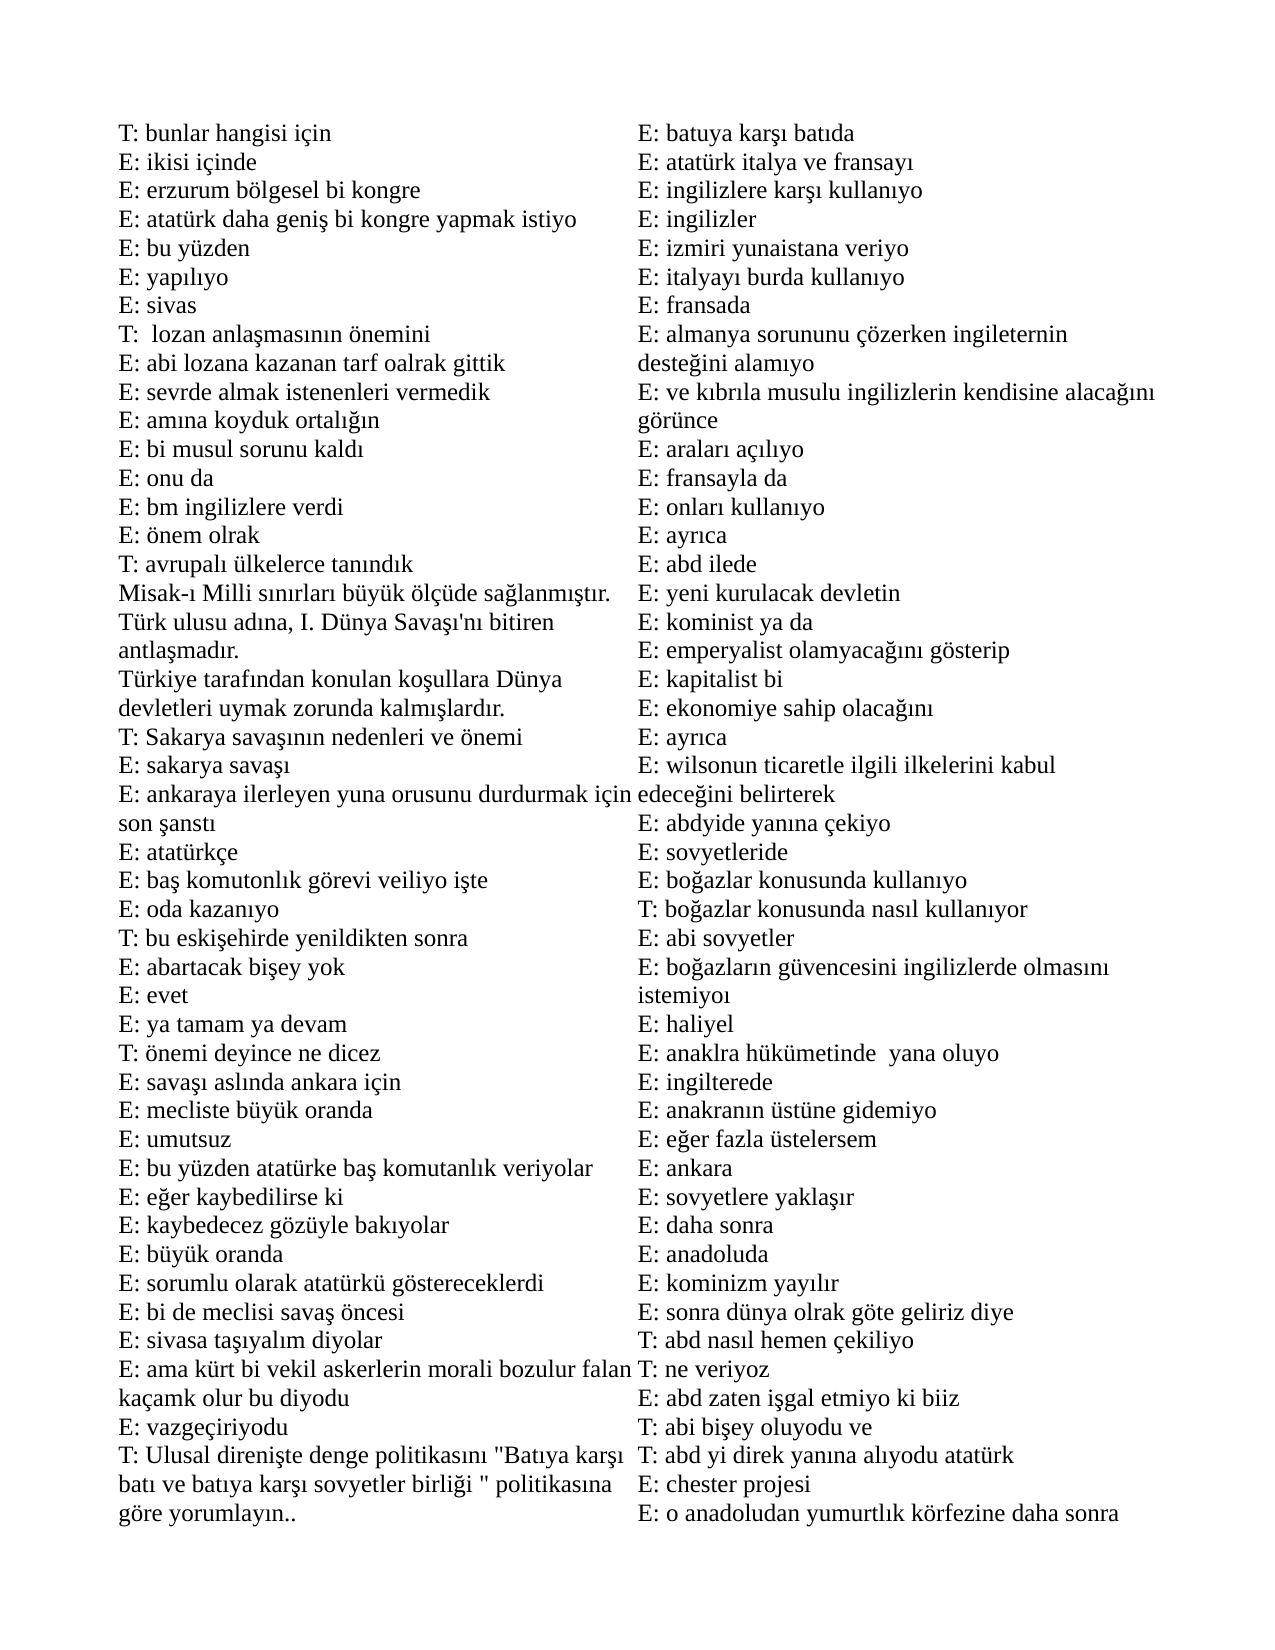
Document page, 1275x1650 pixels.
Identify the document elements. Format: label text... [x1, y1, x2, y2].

text E: fransada [637, 291, 1157, 319]
text E: bi musul sorunu kaldı [118, 434, 637, 463]
text E: abd ilede [637, 549, 1157, 578]
text E: o anadoludan yumurtlık körfezine daha sonra [637, 1498, 1157, 1527]
text E: büyük oranda [118, 1239, 637, 1268]
text E: wilsonun ticaretle ilgili ilkelerini kabul edeceğini belirterek [637, 751, 1157, 808]
text E: ayrıca [637, 521, 1157, 549]
text E: sivas [118, 291, 637, 319]
text E: yapılıyo [118, 262, 637, 291]
text E: abartacak bişey yok [118, 952, 637, 981]
text E: kapitalist bi [637, 664, 1157, 693]
text E: sivasa taşıyalım diyolar [118, 1326, 637, 1354]
text E: abdyide yanına çekiyo [637, 808, 1157, 837]
text E: chester projesi [637, 1469, 1157, 1498]
text E: haliyel [637, 1009, 1157, 1038]
text E: anaklra hükümetinde yana oluyo [637, 1038, 1157, 1067]
text E: bu yüzden [118, 233, 637, 262]
text E: ikisi içinde [118, 147, 637, 176]
text E: mecliste büyük oranda [118, 1096, 637, 1124]
text E: sevrde almak istenenleri vermedik [118, 377, 637, 406]
text E: bi de meclisi savaş öncesi [118, 1297, 637, 1326]
text E: erzurum bölgesel bi kongre [118, 176, 637, 204]
text E: sorumlu olarak atatürkü göstereceklerdi [118, 1268, 637, 1297]
text T: abd yi direk yanına alıyodu atatürk [637, 1441, 1157, 1469]
text E: baş komutonlık görevi veiliyo işte [118, 866, 637, 894]
text T: avrupalı ülkelerce tanındık [118, 549, 637, 578]
text E: kaybedecez gözüyle bakıyolar [118, 1211, 637, 1239]
text E: ekonomiye sahip olacağını [637, 693, 1157, 722]
text E: boğazların güvencesini ingilizlerde olmasını istemiyoı [637, 952, 1157, 1009]
text E: sakarya savaşı [118, 751, 637, 779]
text E: bm ingilizlere verdi [118, 492, 637, 521]
text E: umutsuz [118, 1124, 637, 1153]
text E: fransayla da [637, 463, 1157, 492]
text E: amına koyduk ortalığın [118, 406, 637, 434]
text E: savaşı aslında ankara için [118, 1067, 637, 1096]
text Misak-ı Milli sınırları büyük ölçüde sağlanmıştır. [118, 578, 637, 607]
text E: ankaraya ilerleyen yuna orusunu durdurmak için son şanstı [118, 779, 637, 837]
text T: lozan anlaşmasının önemini [118, 319, 637, 348]
text E: eğer kaybedilirse ki [118, 1182, 637, 1211]
text E: italyayı burda kullanıyo [637, 262, 1157, 291]
text E: izmiri yunaistana veriyo [637, 233, 1157, 262]
text E: sovyetlere yaklaşır [637, 1182, 1157, 1211]
text E: kominizm yayılır [637, 1268, 1157, 1297]
text T: Ulusal direnişte denge politikasını "Batıya karşı batı ve batıya karşı sovyetler birliği " politikasına göre yorumlayın.. [118, 1441, 637, 1527]
text E: onu da [118, 463, 637, 492]
text E: emperyalist olamyacağını gösterip [637, 636, 1157, 664]
text E: atatürkçe [118, 837, 637, 866]
text T: Sakarya savaşının nedenleri ve önemi [118, 722, 637, 751]
text E: eğer fazla üstelersem [637, 1124, 1157, 1153]
text E: bu yüzden atatürke baş komutanlık veriyolar [118, 1153, 637, 1182]
text E: anakranın üstüne gidemiyo [637, 1096, 1157, 1124]
text E: ingilizlere karşı kullanıyo [637, 176, 1157, 204]
text E: anadoluda [637, 1239, 1157, 1268]
text E: batuya karşı batıda [637, 118, 1157, 147]
text E: önem olrak [118, 521, 637, 549]
text E: yeni kurulacak devletin [637, 578, 1157, 607]
text E: atatürk italya ve fransayı [637, 147, 1157, 176]
text E: vazgeçiriyodu [118, 1412, 637, 1441]
text T: önemi deyince ne dicez [118, 1038, 637, 1067]
text E: abi lozana kazanan tarf oalrak gittik [118, 348, 637, 377]
text Türkiye tarafından konulan koşullara Dünya devletleri uymak zorunda kalmışlardır. [118, 664, 637, 722]
text T: abd nasıl hemen çekiliyo [637, 1326, 1157, 1354]
text E: ingilterede [637, 1067, 1157, 1096]
text E: oda kazanıyo [118, 894, 637, 923]
text E: abd zaten işgal etmiyo ki biiz [637, 1383, 1157, 1412]
text T: bu eskişehirde yenildikten sonra [118, 923, 637, 952]
text E: evet [118, 981, 637, 1009]
text E: kominist ya da [637, 607, 1157, 636]
text E: ve kıbrıla musulu ingilizlerin kendisine alacağını görünce [637, 377, 1157, 434]
text T: bunlar hangisi için [118, 118, 637, 147]
text E: atatürk daha geniş bi kongre yapmak istiyo [118, 204, 637, 233]
text E: almanya sorununu çözerken ingileternin desteğini alamıyo [637, 319, 1157, 377]
text T: boğazlar konusunda nasıl kullanıyor [637, 894, 1157, 923]
text E: araları açılıyo [637, 434, 1157, 463]
text E: sonra dünya olrak göte geliriz diye [637, 1297, 1157, 1326]
text E: boğazlar konusunda kullanıyo [637, 866, 1157, 894]
text E: ama kürt bi vekil askerlerin morali bozulur falan kaçamk olur bu diyodu [118, 1354, 637, 1412]
text E: ya tamam ya devam [118, 1009, 637, 1038]
text E: ayrıca [637, 722, 1157, 751]
text E: daha sonra [637, 1211, 1157, 1239]
text E: ankara [637, 1153, 1157, 1182]
text T: ne veriyoz [637, 1354, 1157, 1383]
text E: abi sovyetler [637, 923, 1157, 952]
text Türk ulusu adına, I. Dünya Savaşı'nı bitiren antlaşmadır. [118, 607, 637, 664]
text E: ingilizler [637, 204, 1157, 233]
text T: abi bişey oluyodu ve [637, 1412, 1157, 1441]
text E: sovyetleride [637, 837, 1157, 866]
text E: onları kullanıyo [637, 492, 1157, 521]
